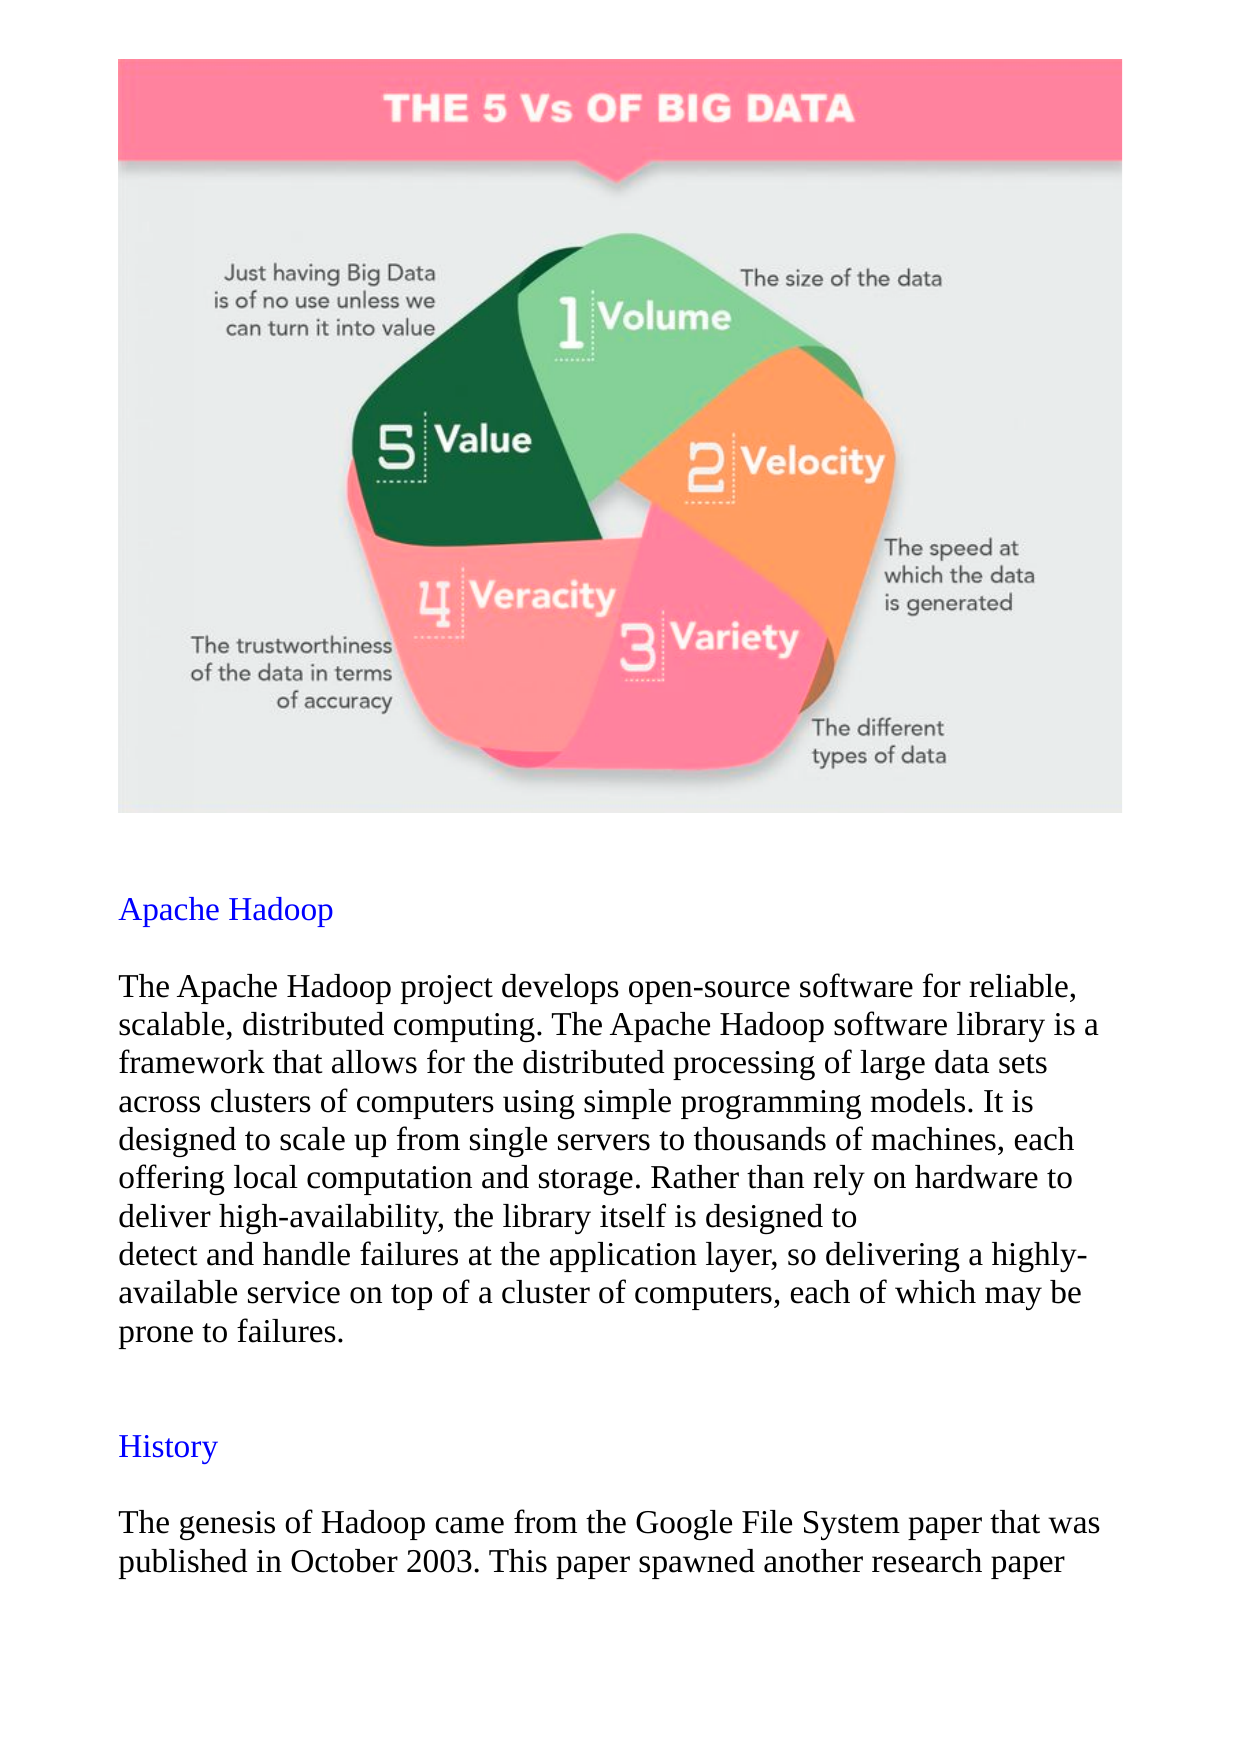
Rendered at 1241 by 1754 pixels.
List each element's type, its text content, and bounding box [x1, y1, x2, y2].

text Apache Hadoop [118, 889, 1122, 928]
text The Apache Hadoop project develops open-source software for reliable, scalable, distributed computing. The Apache Hadoop software library is a framework that allows for the distributed processing of large data sets across clusters of computers using simple programming models. It is designed to scale up from single servers to thousands of machines, each offering local computation and storage. Rather than rely on hardware to deliver high-availability, the library itself is designed to [118, 966, 1122, 1234]
text detect and handle failures at the application layer, so delivering a highly-available service on top of a cluster of computers, each of which may be prone to failures. [118, 1234, 1122, 1349]
picture [118, 59, 1123, 813]
text The genesis of Hadoop came from the Google File System paper that was published in October 2003. This paper spawned another research paper [118, 1503, 1122, 1579]
text History [118, 1426, 1122, 1464]
